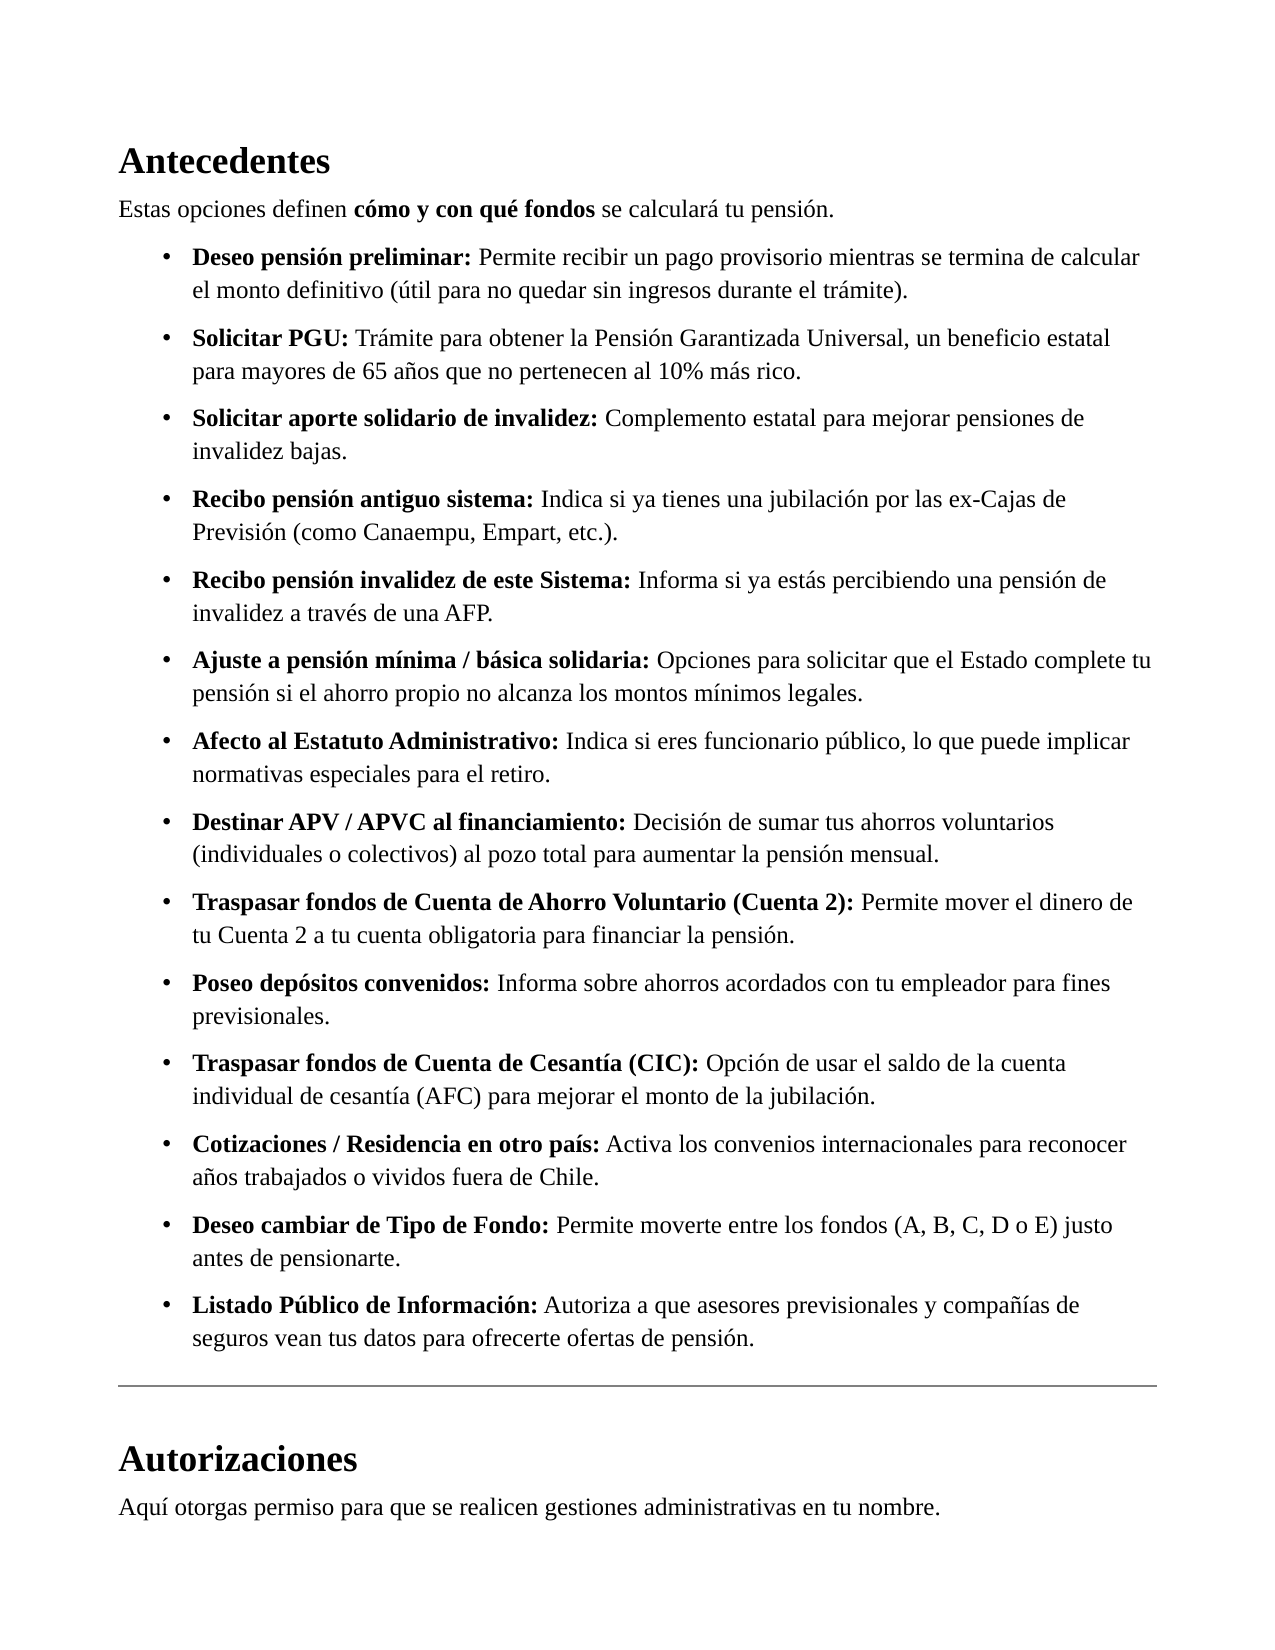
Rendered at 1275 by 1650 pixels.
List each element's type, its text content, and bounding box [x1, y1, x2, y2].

list Deseo pensión preliminar: Permite recibir un pago provisorio mientras se termina de calcular el monto definitivo (útil para no quedar sin ingresos durante el trámite). [162, 242, 1157, 304]
list Listado Público de Información: Autoriza a que asesores previsionales y compañías de seguros vean tus datos para ofrecerte ofertas de pensión. [162, 1290, 1157, 1352]
list Solicitar PGU: Trámite para obtener la Pensión Garantizada Universal, un beneficio estatal para mayores de 65 años que no pertenecen al 10% más rico. [162, 323, 1157, 384]
list Recibo pensión antiguo sistema: Indica si ya tienes una jubilación por las ex-Cajas de Previsión (como Canaempu, Empart, etc.). [162, 484, 1157, 546]
list Traspasar fondos de Cuenta de Ahorro Voluntario (Cuenta 2): Permite mover el dinero de tu Cuenta 2 a tu cuenta obligatoria para financiar la pensión. [162, 887, 1157, 949]
list Recibo pensión invalidez de este Sistema: Informa si ya estás percibiendo una pensión de invalidez a través de una AFP. [162, 565, 1157, 626]
list Afecto al Estatuto Administrativo: Indica si eres funcionario público, lo que puede implicar normativas especiales para el retiro. [162, 726, 1157, 788]
list Poseo depósitos convenidos: Informa sobre ahorros acordados con tu empleador para fines previsionales. [162, 968, 1157, 1029]
list Deseo cambiar de Tipo de Fondo: Permite moverte entre los fondos (A, B, C, D o E) justo antes de pensionarte. [162, 1210, 1157, 1271]
subtitle Antecedentes [118, 139, 1157, 182]
list Solicitar aporte solidario de invalidez: Complemento estatal para mejorar pensiones de invalidez bajas. [162, 403, 1157, 465]
list Traspasar fondos de Cuenta de Cesantía (CIC): Opción de usar el saldo de la cuenta individual de cesantía (AFC) para mejorar el monto de la jubilación. [162, 1048, 1157, 1110]
subtitle Autorizaciones [118, 1436, 1157, 1479]
text Aquí otorgas permiso para que se realicen gestiones administrativas en tu nombre. [118, 1492, 1157, 1520]
list Destinar APV / APVC al financiamiento: Decisión de sumar tus ahorros voluntarios (individuales o colectivos) al pozo total para aumentar la pensión mensual. [162, 807, 1157, 868]
text Estas opciones definen cómo y con qué fondos se calculará tu pensión. [118, 194, 1157, 223]
list Cotizaciones / Residencia en otro país: Activa los convenios internacionales para reconocer años trabajados o vividos fuera de Chile. [162, 1129, 1157, 1191]
list Ajuste a pensión mínima / básica solidaria: Opciones para solicitar que el Estado complete tu pensión si el ahorro propio no alcanza los montos mínimos legales. [162, 645, 1157, 707]
